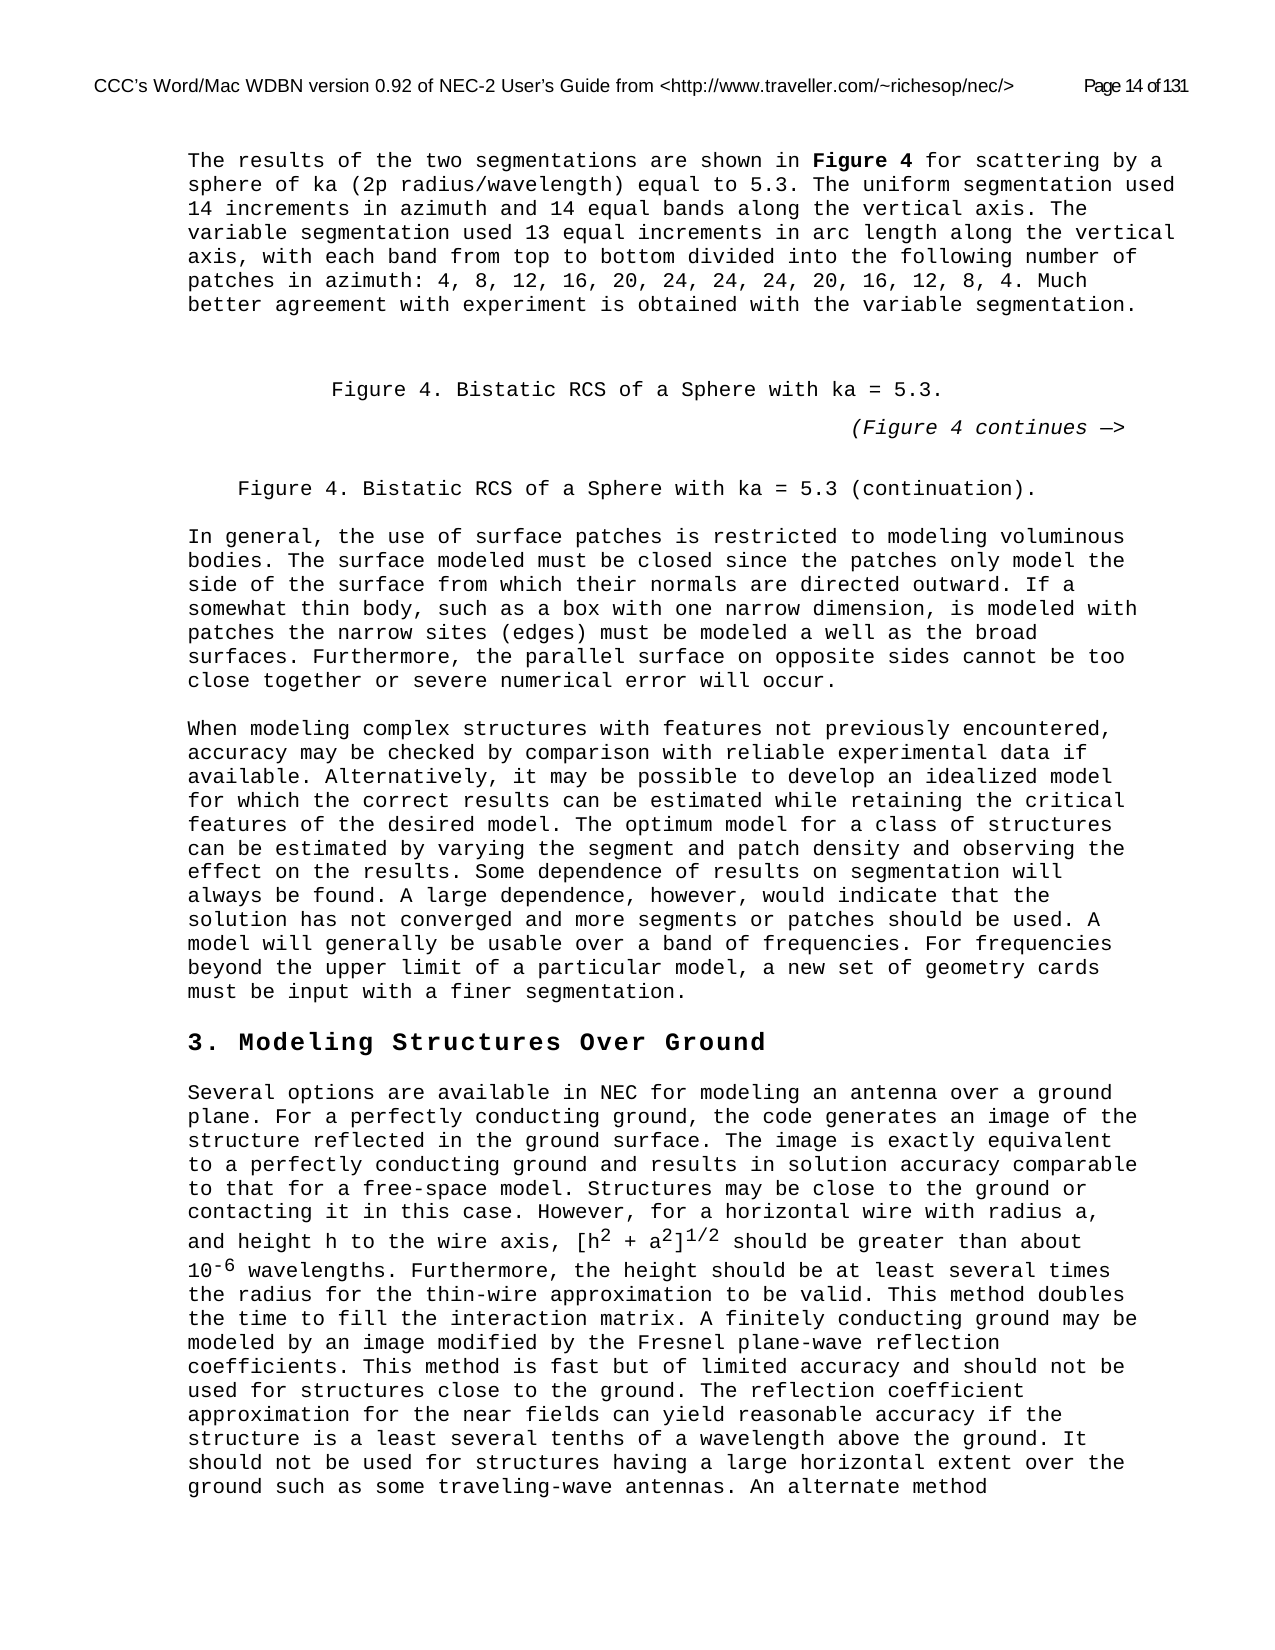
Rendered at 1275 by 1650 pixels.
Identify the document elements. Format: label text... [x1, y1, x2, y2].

text to that for a free-space model. Structures may be close to the ground or [187, 1177, 1181, 1201]
text should not be used for structures having a large horizontal extent over the [187, 1452, 1181, 1476]
text bodies. The surface modeled must be closed since the patches only model the [187, 550, 1181, 574]
text structure reflected in the ground surface. The image is exactly equivalent [187, 1129, 1181, 1153]
text available. Alternatively, it may be possible to develop an idealized model [187, 766, 1181, 789]
text to a perfectly conducting ground and results in solution accuracy comparable [187, 1153, 1181, 1177]
text side of the surface from which their normals are directed outward. If a [187, 574, 1181, 598]
text patches the narrow sites (edges) must be modeled a well as the broad [187, 622, 1181, 646]
text somewhat thin body, such as a box with one narrow dimension, is modeled with [187, 598, 1181, 622]
text better agreement with experiment is obtained with the variable segmentation. [187, 294, 1181, 318]
text for which the correct results can be estimated while retaining the critical [187, 789, 1181, 813]
text structure is a least several tenths of a wavelength above the ground. It [187, 1428, 1181, 1452]
text features of the desired model. The optimum model for a class of structures [187, 813, 1181, 837]
text patches in azimuth: 4, 8, 12, 16, 20, 24, 24, 24, 20, 16, 12, 8, 4. Much [187, 270, 1181, 294]
text model will generally be usable over a band of frequencies. For frequencies [187, 933, 1181, 957]
text accuracy may be checked by comparison with reliable experimental data if [187, 742, 1181, 766]
text coefficients. This method is fast but of limited accuracy and should not be [187, 1356, 1181, 1380]
text solution has not converged and more segments or patches should be used. A [187, 909, 1181, 933]
text always be found. A large dependence, however, would indicate that the [187, 885, 1181, 909]
text surfaces. Furthermore, the parallel surface on opposite sides cannot be too [187, 646, 1181, 670]
text effect on the results. Some dependence of results on segmentation will [187, 861, 1181, 885]
text modeled by an image modified by the Fresnel plane-wave reflection [187, 1332, 1181, 1356]
text contacting it in this case. However, for a horizontal wire with radius a, [187, 1201, 1181, 1225]
text (Figure 4 continues —> [187, 403, 1125, 441]
text and height h to the wire axis, [h2 + a2]1/2 should be greater than about [187, 1225, 1181, 1255]
text beyond the upper limit of a particular model, a new set of geometry cards [187, 957, 1181, 981]
text used for structures close to the ground. The reflection coefficient [187, 1380, 1181, 1404]
text must be input with a finer segmentation. [187, 981, 1181, 1005]
text The results of the two segmentations are shown in Figure 4 for scattering by a sphere of ka (2p radius/wavelength) equal to 5.3. The uniform segmentation used 14 increments in azimuth and 14 equal bands along the vertical axis. The variable segmentation used 13 equal increments in arc length along the vertical axis, with each band from top to bottom divided into the following number of [187, 150, 1181, 270]
text 10-6 wavelengths. Furthermore, the height should be at least several times [187, 1255, 1181, 1284]
text plane. For a perfectly conducting ground, the code generates an image of the [187, 1106, 1181, 1129]
text Several options are available in NEC for modeling an antenna over a ground [187, 1082, 1181, 1106]
text can be estimated by varying the segment and patch density and observing the [187, 837, 1181, 861]
text approximation for the near fields can yield reasonable accuracy if the [187, 1404, 1181, 1428]
text close together or severe numerical error will occur. [187, 670, 1181, 694]
text 3. Modeling Structures Over Ground [187, 1029, 1181, 1058]
text When modeling complex structures with features not previously encountered, [187, 718, 1181, 742]
text Figure 4. Bistatic RCS of a Sphere with ka = 5.3. [187, 366, 1087, 403]
text ground such as some traveling-wave antennas. An alternate method [187, 1476, 1181, 1500]
text In general, the use of surface patches is restricted to modeling voluminous [187, 526, 1181, 550]
text Figure 4. Bistatic RCS of a Sphere with ka = 5.3 (continuation). [187, 464, 1087, 502]
text the radius for the thin-wire approximation to be valid. This method doubles [187, 1284, 1181, 1308]
text the time to fill the interaction matrix. A finitely conducting ground may be [187, 1308, 1181, 1332]
